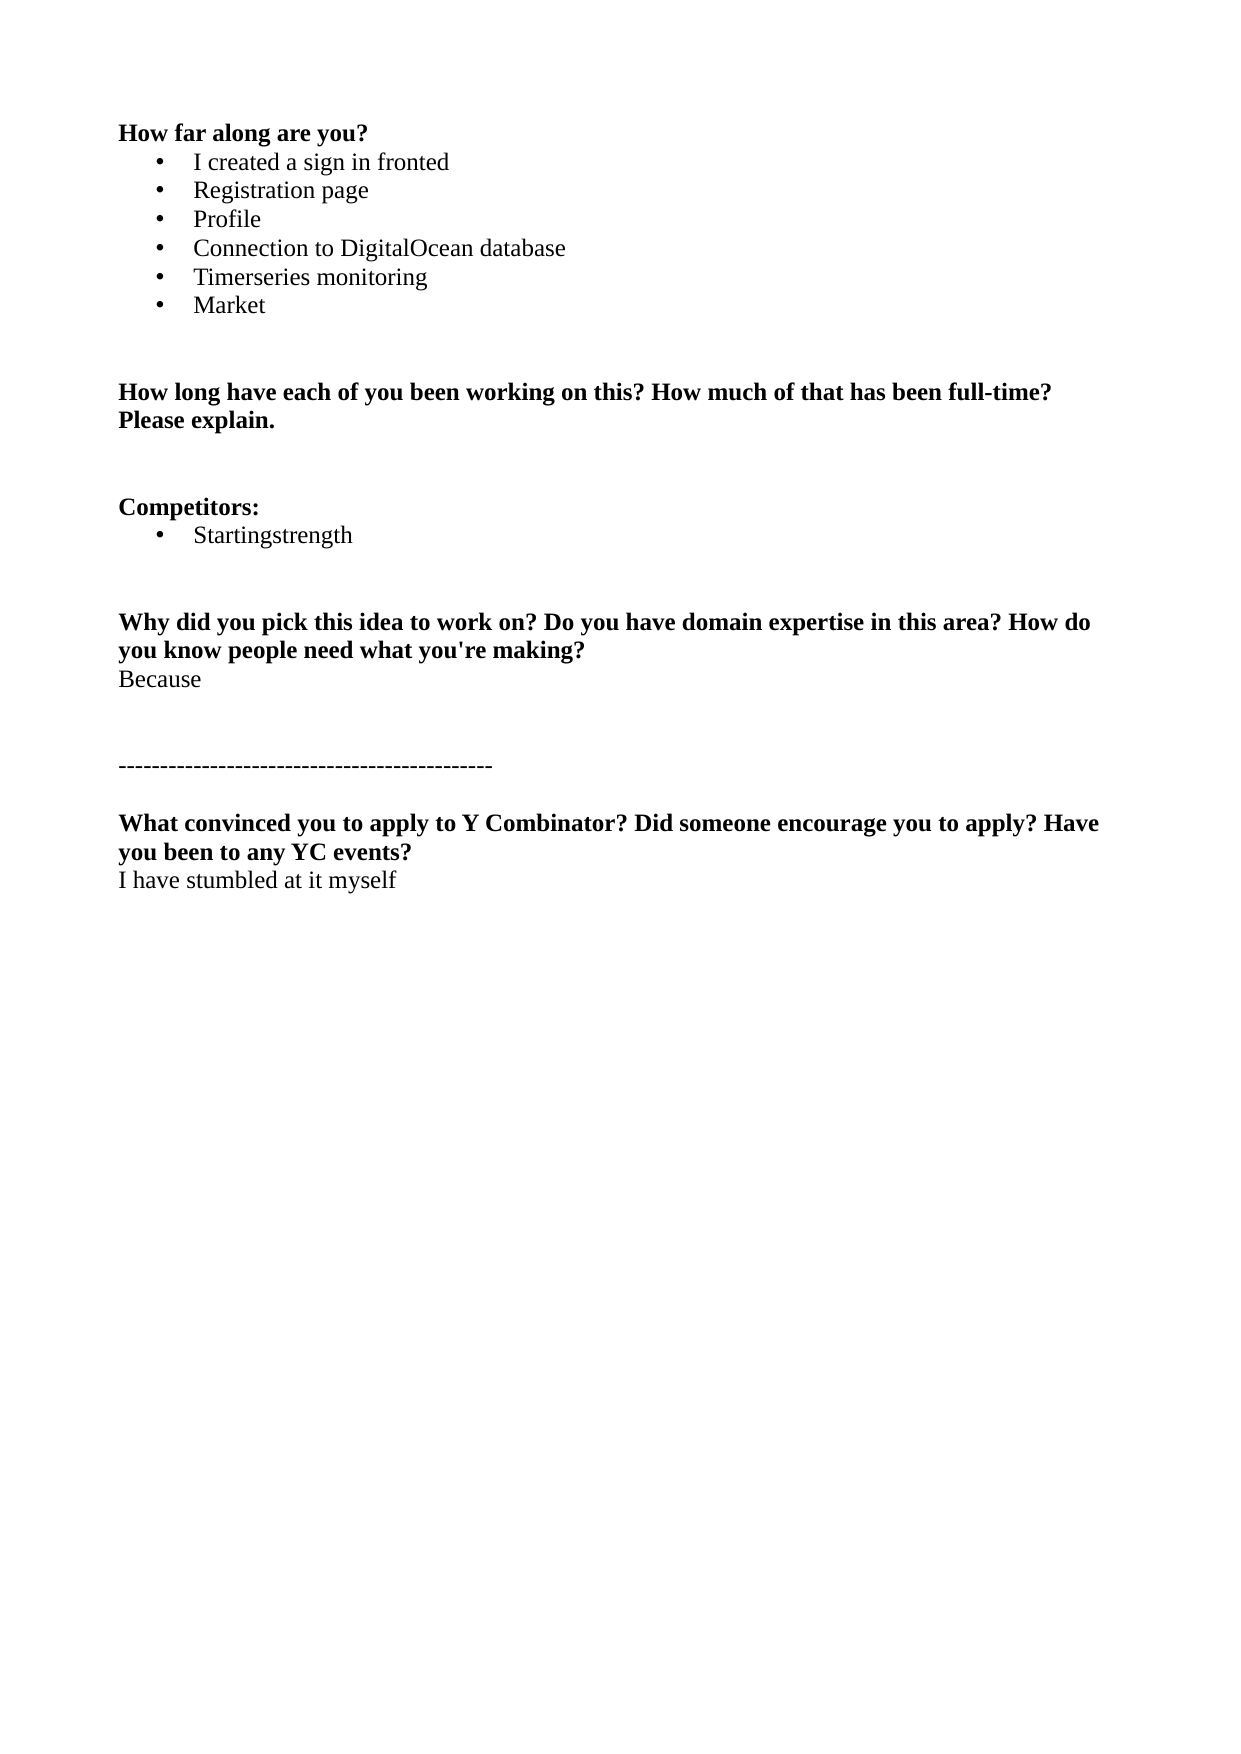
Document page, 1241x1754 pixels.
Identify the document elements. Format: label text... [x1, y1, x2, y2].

list Profile [156, 204, 1122, 233]
list Registration page [156, 176, 1122, 204]
list Market [156, 291, 1122, 319]
text How far along are you? [118, 118, 1122, 147]
list Connection to DigitalOcean database [156, 233, 1122, 262]
text How long have each of you been working on this? How much of that has been full-time? Please explain. [118, 377, 1122, 434]
text Why did you pick this idea to work on? Do you have domain expertise in this area? How do you know people need what you're making? [118, 607, 1122, 664]
list Startingstrength [156, 521, 1122, 549]
text Because [118, 664, 1122, 693]
text What convinced you to apply to Y Combinator? Did someone encourage you to apply? Have you been to any YC events? [118, 808, 1122, 866]
list Timerseries monitoring [156, 262, 1122, 291]
text I have stumbled at it myself [118, 866, 1122, 894]
list I created a sign in fronted [156, 147, 1122, 176]
text Competitors: [118, 492, 1122, 521]
text --------------------------------------------- [118, 751, 1122, 779]
